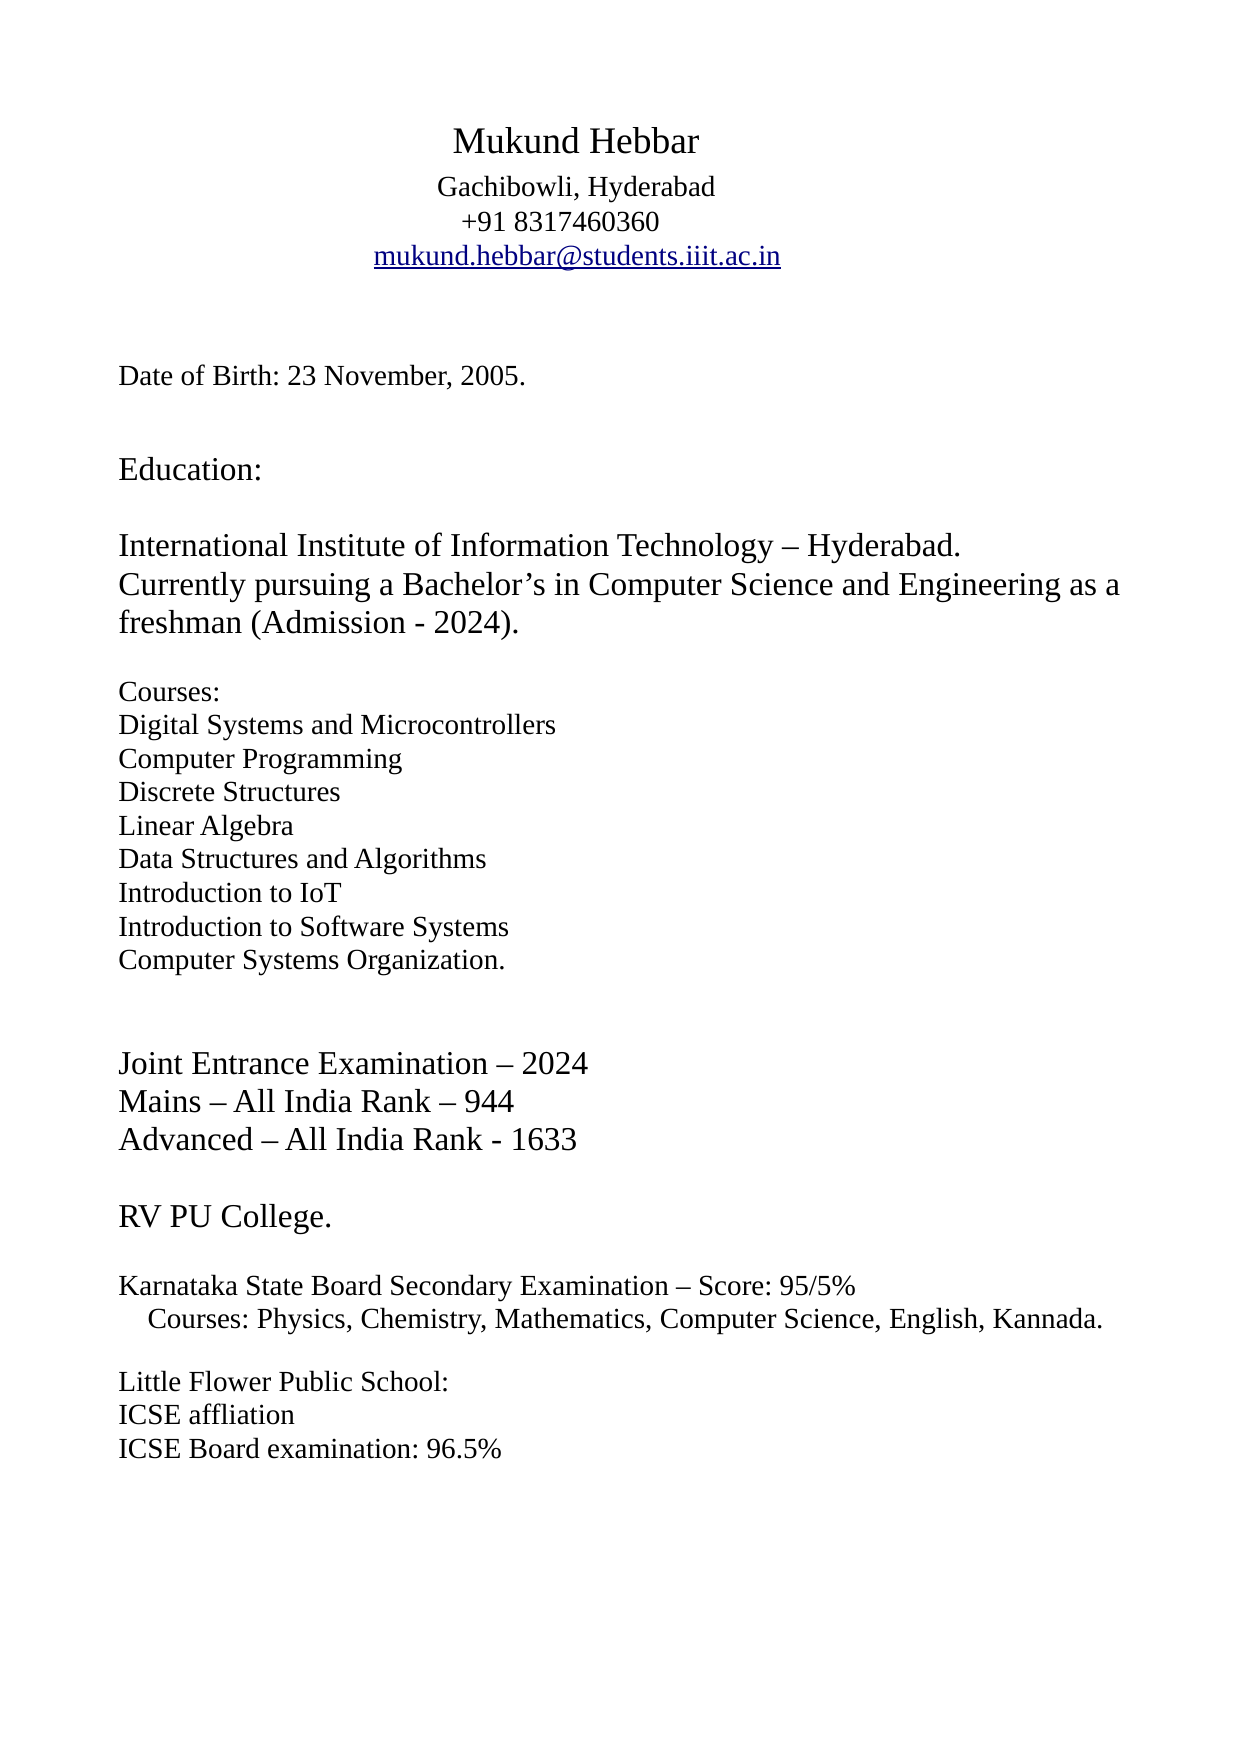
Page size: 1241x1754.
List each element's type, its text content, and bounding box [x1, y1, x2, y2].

text Introduction to IoT [118, 875, 1122, 909]
text Courses: [118, 674, 1122, 707]
text Courses: Physics, Chemistry, Mathematics, Computer Science, English, Kannada. [118, 1302, 1122, 1335]
text Karnataka State Board Secondary Examination – Score: 95/5% [118, 1268, 1122, 1302]
text Introduction to Software Systems [118, 909, 1122, 942]
text RV PU College. [118, 1196, 1122, 1234]
text Advanced – All India Rank - 1633 [118, 1119, 1122, 1158]
text ICSE affliation [118, 1397, 1122, 1431]
text Joint Entrance Examination – 2024 [118, 1043, 1122, 1081]
text Computer Systems Organization. [118, 942, 1122, 976]
text mukund.hebbar@students.iiit.ac.in [118, 238, 1122, 271]
text Currently pursuing a Bachelor’s in Computer Science and Engineering as a freshman (Admission - 2024). [118, 564, 1122, 640]
text Little Flower Public School: [118, 1364, 1122, 1397]
text Education: [118, 449, 1122, 487]
text Mains – All India Rank – 944 [118, 1081, 1122, 1119]
text Digital Systems and Microcontrollers [118, 707, 1122, 741]
text Discrete Structures [118, 774, 1122, 808]
text Data Structures and Algorithms [118, 842, 1122, 875]
text Mukund Hebbar [118, 118, 1122, 161]
text Linear Algebra [118, 808, 1122, 842]
text ICSE Board examination: 96.5% [118, 1431, 1122, 1464]
text +91 8317460360 [118, 204, 1122, 238]
text Date of Birth: 23 November, 2005. [118, 358, 1122, 391]
text International Institute of Information Technology – Hyderabad. [118, 525, 1122, 564]
text Computer Programming [118, 741, 1122, 774]
text Gachibowli, Hyderabad [118, 161, 1122, 204]
